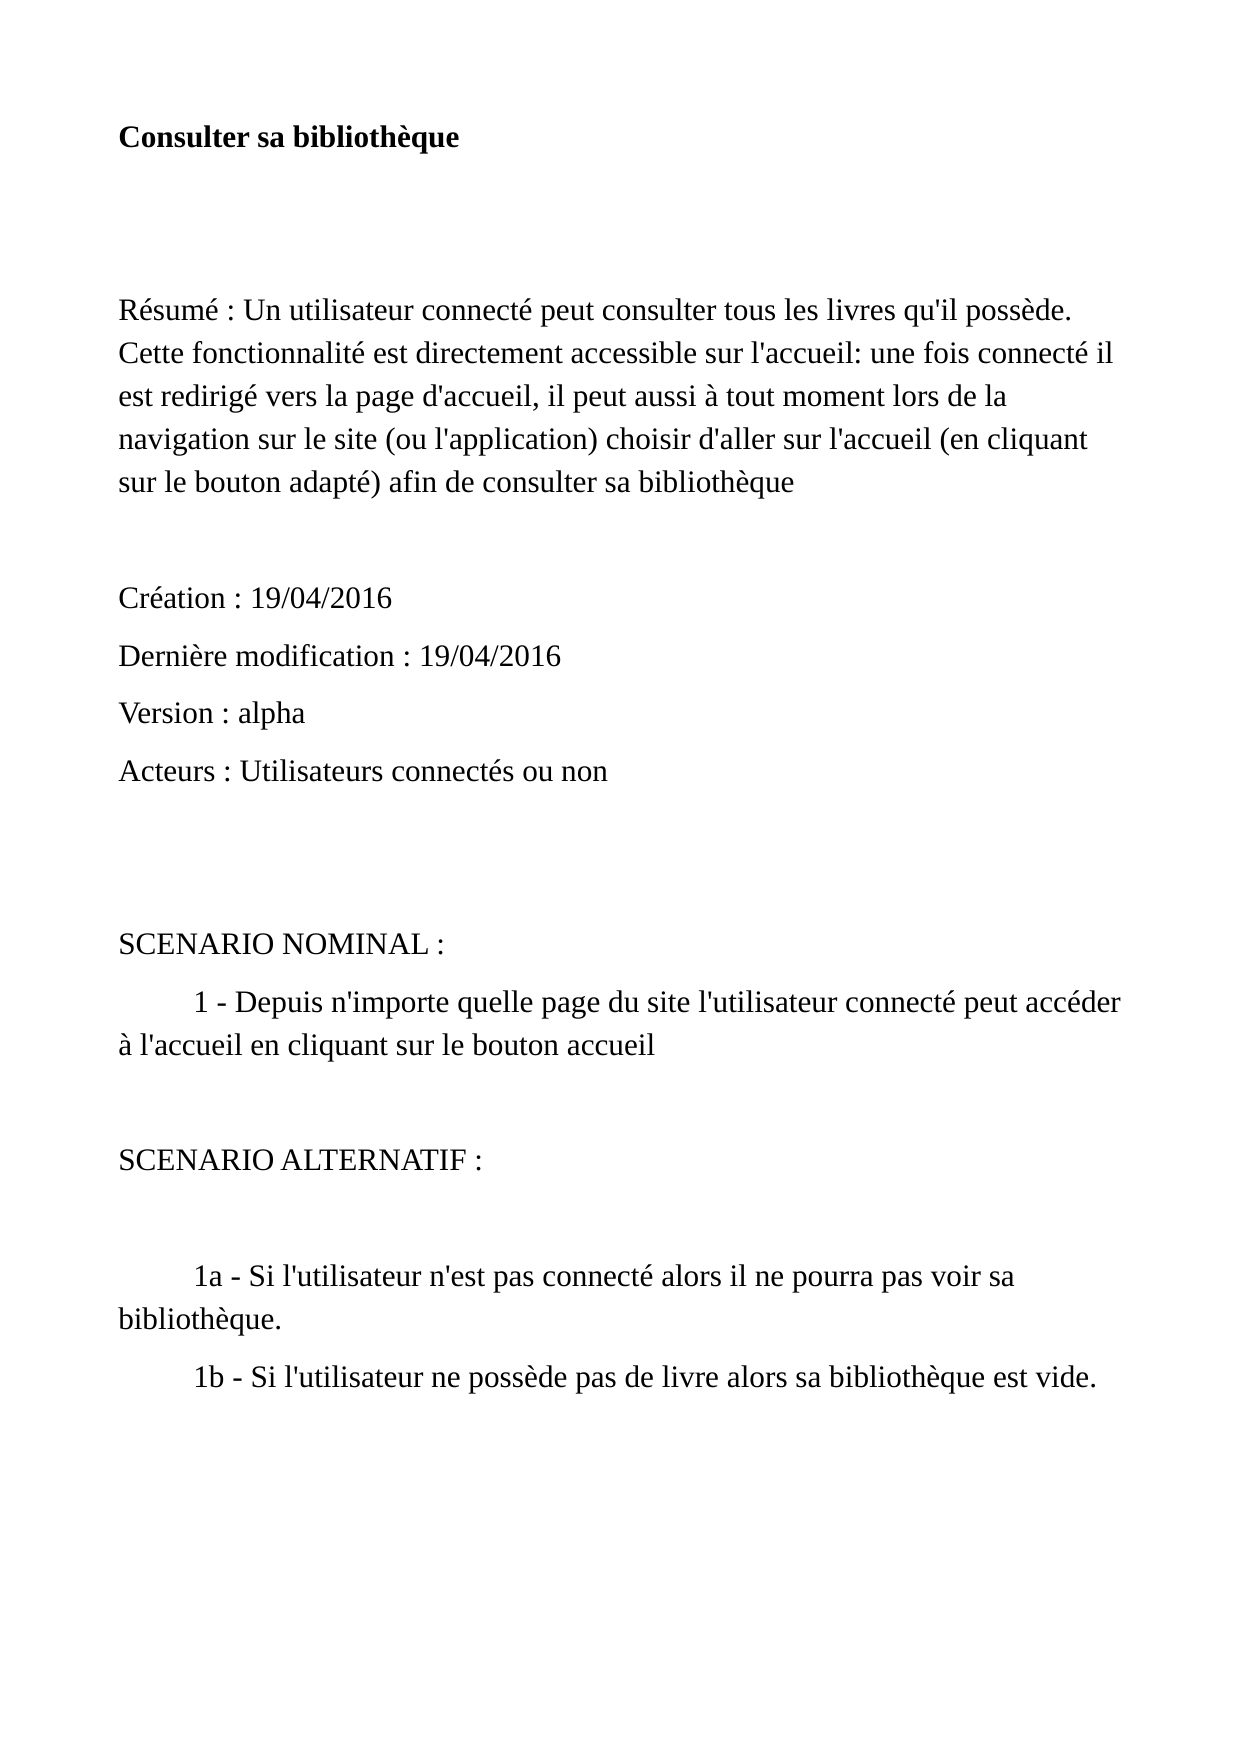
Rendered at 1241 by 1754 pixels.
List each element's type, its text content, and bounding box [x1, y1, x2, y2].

text Résumé : Un utilisateur connecté peut consulter tous les livres qu'il possède. Cette fonctionnalité est directement accessible sur l'accueil: une fois connecté il est redirigé vers la page d'accueil, il peut aussi à tout moment lors de la navigation sur le site (ou l'application) choisir d'aller sur l'accueil (en cliquant sur le bouton adapté) afin de consulter sa bibliothèque [118, 291, 1122, 500]
text Acteurs : Utilisateurs connectés ou non [118, 752, 1122, 788]
text 1a - Si l'utilisateur n'est pas connecté alors il ne pourra pas voir sa bibliothèque. [118, 1257, 1122, 1336]
text Création : 19/04/2016 [118, 579, 1122, 615]
text SCENARIO ALTERNATIF : [118, 1142, 1122, 1178]
text Version : alpha [118, 694, 1122, 731]
text Dernière modification : 19/04/2016 [118, 637, 1122, 673]
text Consulter sa bibliothèque [118, 118, 1122, 154]
text 1b - Si l'utilisateur ne possède pas de livre alors sa bibliothèque est vide. [118, 1358, 1122, 1394]
text SCENARIO NOMINAL : [118, 925, 1122, 961]
text 1 - Depuis n'importe quelle page du site l'utilisateur connecté peut accéder à l'accueil en cliquant sur le bouton accueil [118, 983, 1122, 1062]
